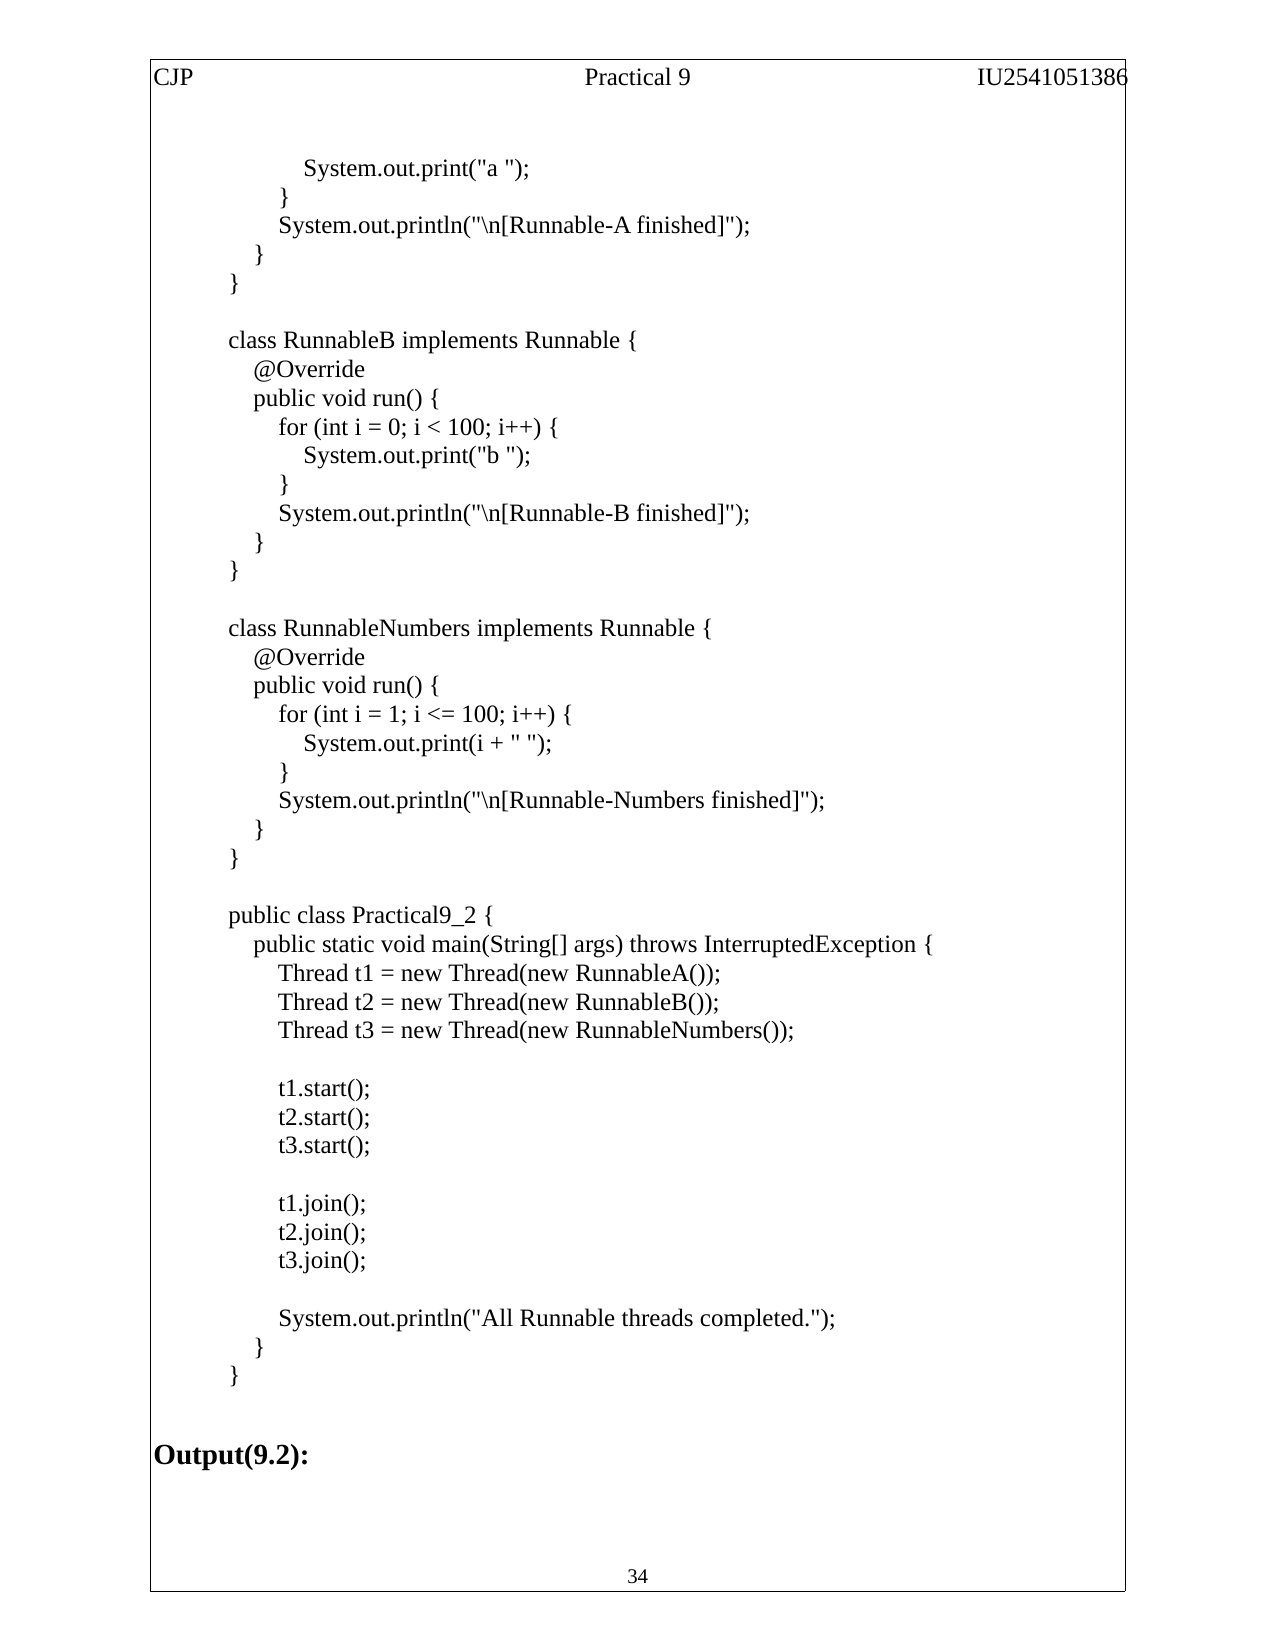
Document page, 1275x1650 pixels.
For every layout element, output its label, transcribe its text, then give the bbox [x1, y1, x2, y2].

text } [228, 1332, 1122, 1361]
text } [228, 814, 1122, 843]
text public class Practical9_2 { [228, 901, 1122, 929]
text } [228, 268, 1122, 297]
text t2.join(); [228, 1217, 1122, 1246]
text System.out.print("b "); [228, 441, 1122, 469]
text public void run() { [228, 383, 1122, 412]
text t3.join(); [228, 1246, 1122, 1274]
text public void run() { [228, 671, 1122, 699]
text Thread t3 = new Thread(new RunnableNumbers()); [228, 1016, 1122, 1044]
text t2.start(); [228, 1102, 1122, 1131]
text System.out.println("All Runnable threads completed."); [228, 1303, 1122, 1332]
text @Override [228, 354, 1122, 383]
text System.out.println("\n[Runnable-B finished]"); [228, 498, 1122, 527]
text t3.start(); [228, 1131, 1122, 1159]
text } [228, 527, 1122, 556]
text } [228, 469, 1122, 498]
text class RunnableNumbers implements Runnable { [228, 613, 1122, 642]
text } [228, 1361, 1122, 1389]
text Thread t2 = new Thread(new RunnableB()); [228, 987, 1122, 1016]
text System.out.println("\n[Runnable-A finished]"); [228, 211, 1122, 239]
text @Override [228, 642, 1122, 671]
text } [228, 182, 1122, 211]
text for (int i = 1; i <= 100; i++) { [228, 699, 1122, 728]
text System.out.print(i + " "); [228, 728, 1122, 757]
text t1.join(); [228, 1188, 1122, 1217]
text } [228, 239, 1122, 268]
text Output(9.2): [153, 1437, 1122, 1471]
text Thread t1 = new Thread(new RunnableA()); [228, 958, 1122, 987]
text } [228, 757, 1122, 786]
text } [228, 556, 1122, 584]
text System.out.print("a "); [228, 153, 1122, 182]
text class RunnableB implements Runnable { [228, 326, 1122, 354]
text public static void main(String[] args) throws InterruptedException { [228, 929, 1122, 958]
text } [228, 843, 1122, 872]
text for (int i = 0; i < 100; i++) { [228, 412, 1122, 441]
text t1.start(); [228, 1073, 1122, 1102]
text System.out.println("\n[Runnable-Numbers finished]"); [228, 786, 1122, 814]
